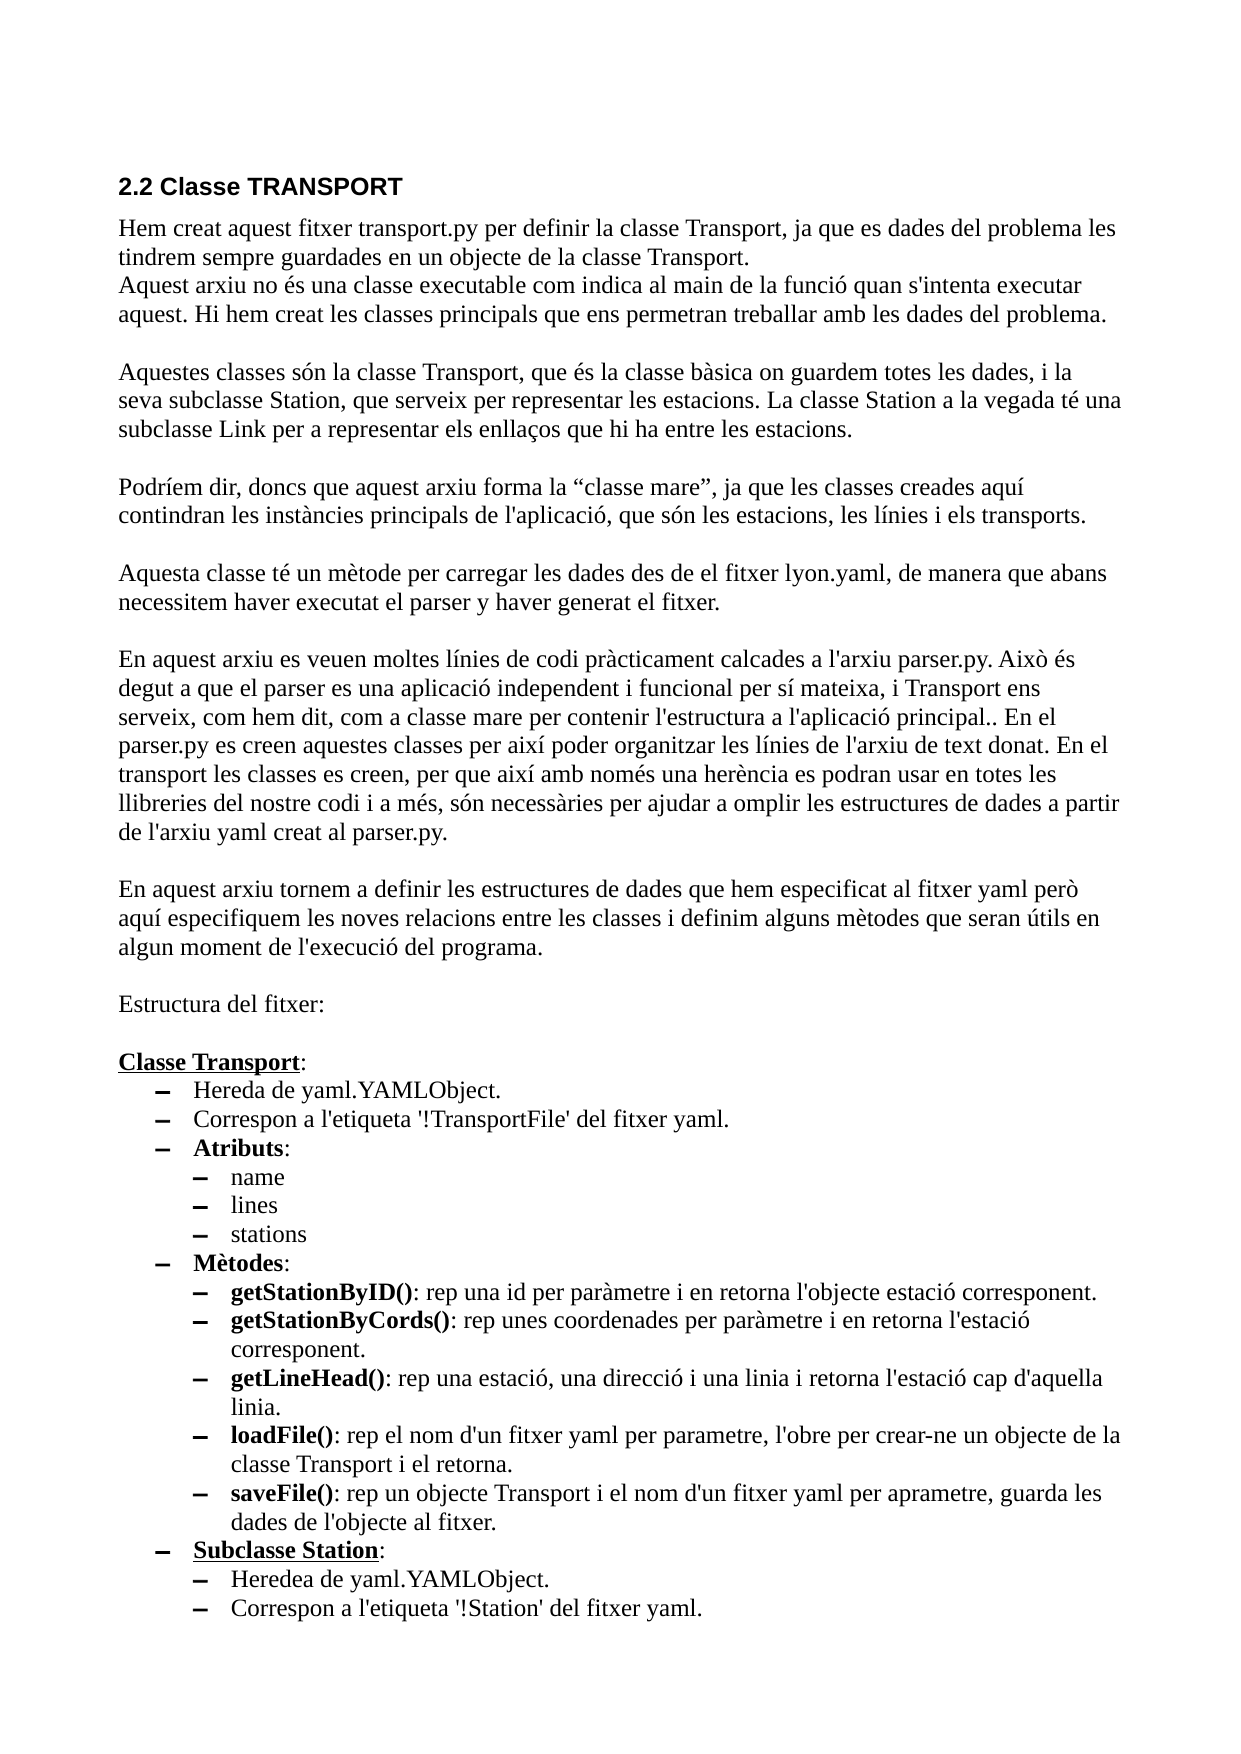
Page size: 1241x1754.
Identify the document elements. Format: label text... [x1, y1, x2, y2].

text Aquestes classes són la classe Transport, que és la classe bàsica on guardem totes les dades, i la seva subclasse Station, que serveix per representar les estacions. La classe Station a la vegada té una subclasse Link per a representar els enllaços que hi ha entre les estacions. [118, 357, 1122, 443]
list Mètodes: [156, 1248, 1122, 1277]
text Estructura del fitxer: [118, 989, 1122, 1018]
list saveFile(): rep un objecte Transport i el nom d'un fitxer yaml per aprametre, guarda les dades de l'objecte al fitxer. [193, 1478, 1122, 1536]
list Correspon a l'etiqueta '!Station' del fitxer yaml. [193, 1593, 1122, 1622]
text Classe Transport: [118, 1047, 1122, 1076]
text Aquest arxiu no és una classe executable com indica al main de la funció quan s'intenta executar aquest. Hi hem creat les classes principals que ens permetran treballar amb les dades del problema. [118, 271, 1122, 328]
text Podríem dir, doncs que aquest arxiu forma la “classe mare”, ja que les classes creades aquí contindran les instàncies principals de l'aplicació, que són les estacions, les línies i els transports. [118, 472, 1122, 529]
list lines [193, 1191, 1122, 1219]
list name [193, 1162, 1122, 1191]
list Subclasse Station: [156, 1536, 1122, 1564]
list getStationByCords(): rep unes coordenades per paràmetre i en retorna l'estació corresponent. [193, 1306, 1122, 1363]
list Hereda de yaml.YAMLObject. [156, 1076, 1122, 1104]
list Atributs: [156, 1133, 1122, 1162]
text En aquest arxiu es veuen moltes línies de codi pràcticament calcades a l'arxiu parser.py. Això és degut a que el parser es una aplicació independent i funcional per sí mateixa, i Transport ens serveix, com hem dit, com a classe mare per contenir l'estructura a l'aplicació principal.. En el parser.py es creen aquestes classes per així poder organitzar les línies de l'arxiu de text donat. En el transport les classes es creen, per que així amb només una herència es podran usar en totes les llibreries del nostre codi i a més, són necessàries per ajudar a omplir les estructures de dades a partir de l'arxiu yaml creat al parser.py. [118, 644, 1122, 846]
text Hem creat aquest fitxer transport.py per definir la classe Transport, ja que es dades del problema les tindrem sempre guardades en un objecte de la classe Transport. [118, 213, 1122, 271]
list getStationByID(): rep una id per paràmetre i en retorna l'objecte estació corresponent. [193, 1277, 1122, 1306]
list loadFile(): rep el nom d'un fitxer yaml per parametre, l'obre per crear-ne un objecte de la classe Transport i el retorna. [193, 1421, 1122, 1478]
list getLineHead(): rep una estació, una direcció i una linia i retorna l'estació cap d'aquella linia. [193, 1363, 1122, 1421]
list Heredea de yaml.YAMLObject. [193, 1564, 1122, 1593]
list stations [193, 1219, 1122, 1248]
list Correspon a l'etiqueta '!TransportFile' del fitxer yaml. [156, 1104, 1122, 1133]
text En aquest arxiu tornem a definir les estructures de dades que hem especificat al fitxer yaml però aquí especifiquem les noves relacions entre les classes i definim alguns mètodes que seran útils en algun moment de l'execució del programa. [118, 874, 1122, 961]
text Aquesta classe té un mètode per carregar les dades des de el fitxer lyon.yaml, de manera que abans necessitem haver executat el parser y haver generat el fitxer. [118, 558, 1122, 616]
subtitle 2.2 Classe TRANSPORT [118, 172, 1122, 201]
